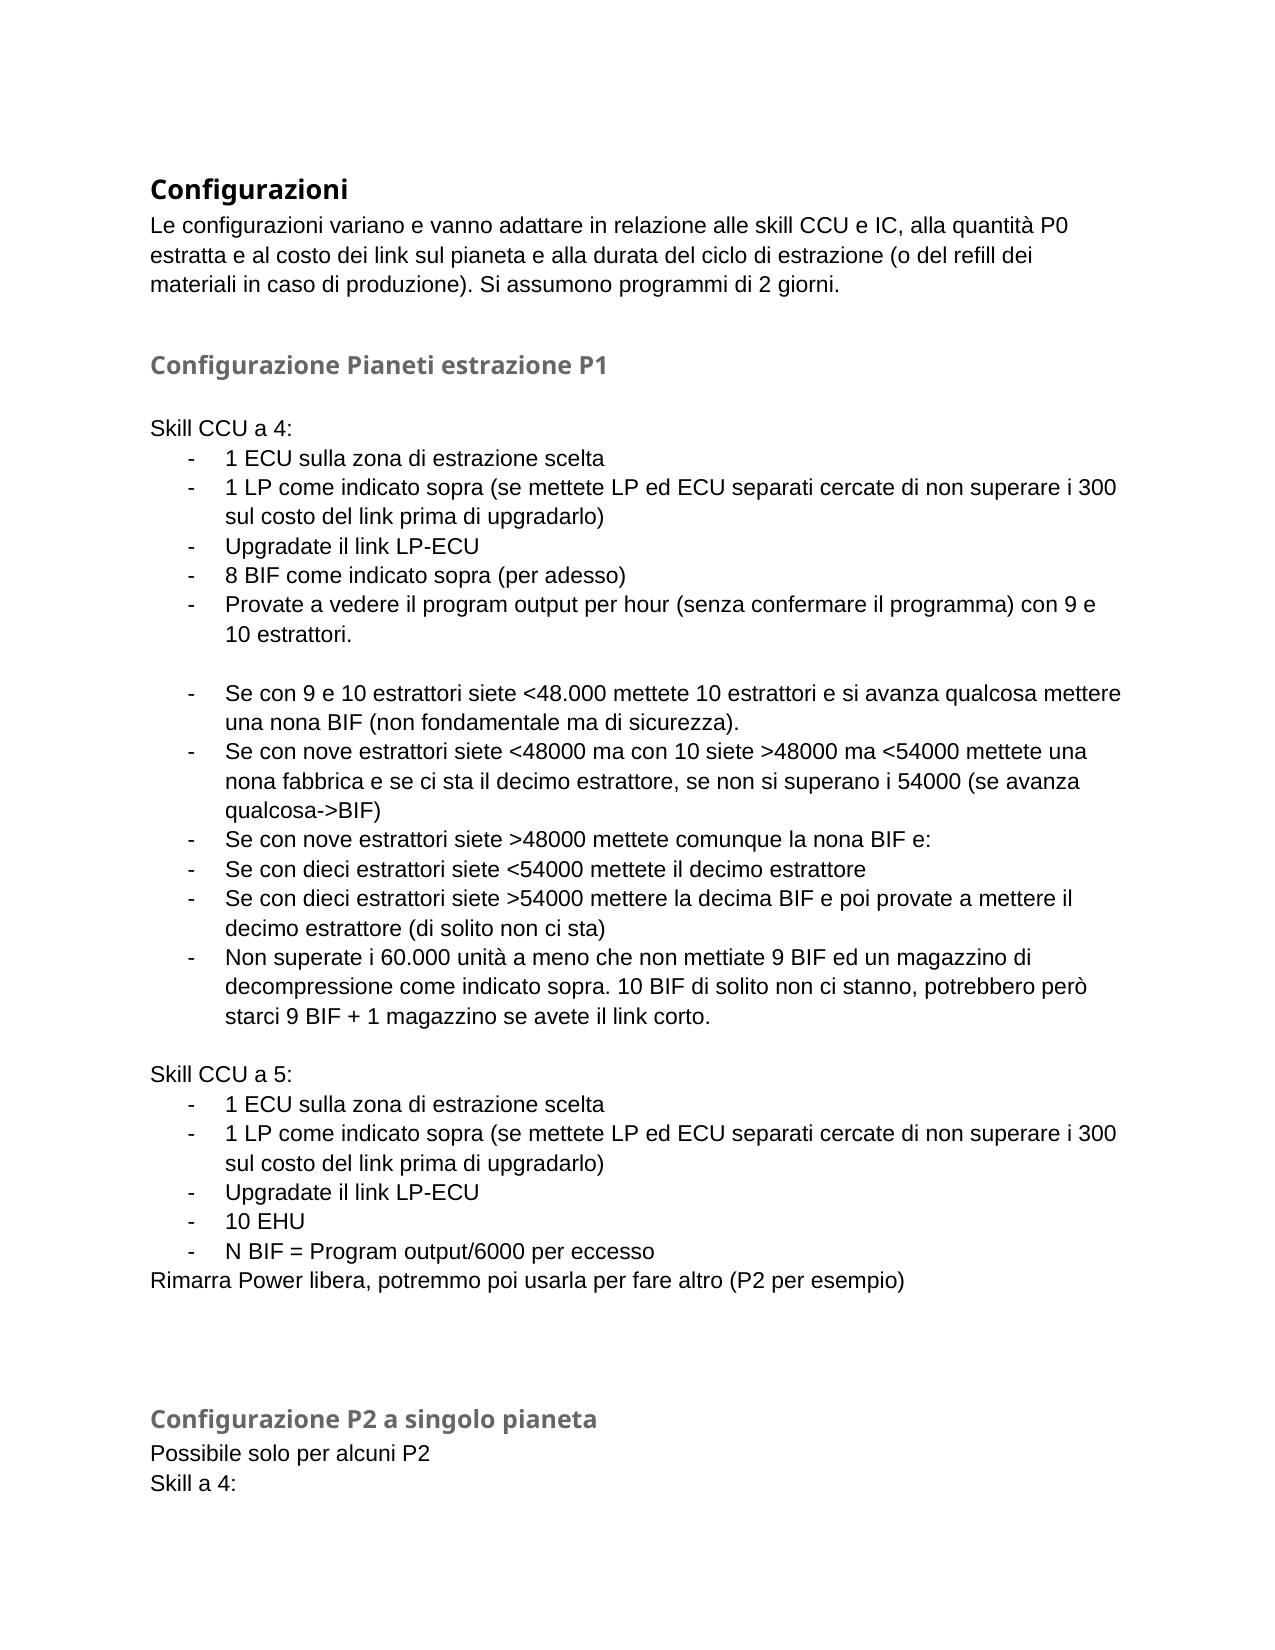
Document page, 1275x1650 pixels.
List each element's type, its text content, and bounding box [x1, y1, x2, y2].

subtitle Configurazione Pianeti estrazione P1 [150, 347, 1125, 381]
list 1 LP come indicato sopra (se mettete LP ed ECU separati cercate di non superare i 300 sul costo del link prima di upgradarlo) [187, 1121, 1125, 1176]
list 8 BIF come indicato sopra (per adesso) [187, 563, 1125, 588]
list 10 EHU [187, 1209, 1125, 1235]
list Upgradate il link LP-ECU [187, 533, 1125, 559]
list N BIF = Program output/6000 per eccesso [187, 1238, 1125, 1264]
text Skill CCU a 4: [150, 416, 1125, 442]
list 1 ECU sulla zona di estrazione scelta [187, 1092, 1125, 1117]
list Provate a vedere il program output per hour (senza confermare il programma) con 9 e 10 estrattori. [187, 592, 1125, 647]
list Se con nove estrattori siete <48000 ma con 10 siete >48000 ma <54000 mettete una nona fabbrica e se ci sta il decimo estrattore, se non si superano i 54000 (se avanza qualcosa->BIF) [187, 739, 1125, 823]
subtitle Configurazioni [150, 171, 1125, 208]
list Se con 9 e 10 estrattori siete <48.000 mettete 10 estrattori e si avanza qualcosa mettere una nona BIF (non fondamentale ma di sicurezza). [187, 680, 1125, 735]
list Se con dieci estrattori siete >54000 mettere la decima BIF e poi provate a mettere il decimo estrattore (di solito non ci sta) [187, 886, 1125, 941]
text Skill a 4: [150, 1471, 1125, 1496]
list Se con dieci estrattori siete <54000 mettete il decimo estrattore [187, 857, 1125, 882]
list 1 LP come indicato sopra (se mettete LP ed ECU separati cercate di non superare i 300 sul costo del link prima di upgradarlo) [187, 475, 1125, 530]
text Skill CCU a 5: [150, 1062, 1125, 1088]
list Se con nove estrattori siete >48000 mettete comunque la nona BIF e: [187, 827, 1125, 853]
text Rimarra Power libera, potremmo poi usarla per fare altro (P2 per esempio) [150, 1268, 1125, 1293]
list Upgradate il link LP-ECU [187, 1180, 1125, 1205]
text Possibile solo per alcuni P2 [150, 1441, 1125, 1467]
subtitle Configurazione P2 a singolo pianeta [150, 1402, 1125, 1436]
list Non superate i 60.000 unità a meno che non mettiate 9 BIF ed un magazzino di decompressione come indicato sopra. 10 BIF di solito non ci stanno, potrebbero però starci 9 BIF + 1 magazzino se avete il link corto. [187, 945, 1125, 1029]
text Le configurazioni variano e vanno adattare in relazione alle skill CCU e IC, alla quantità P0 estratta e al costo dei link sul pianeta e alla durata del ciclo di estrazione (o del refill dei materiali in caso di produzione). Si assumono programmi di 2 giorni. [150, 213, 1125, 298]
list 1 ECU sulla zona di estrazione scelta [187, 445, 1125, 471]
